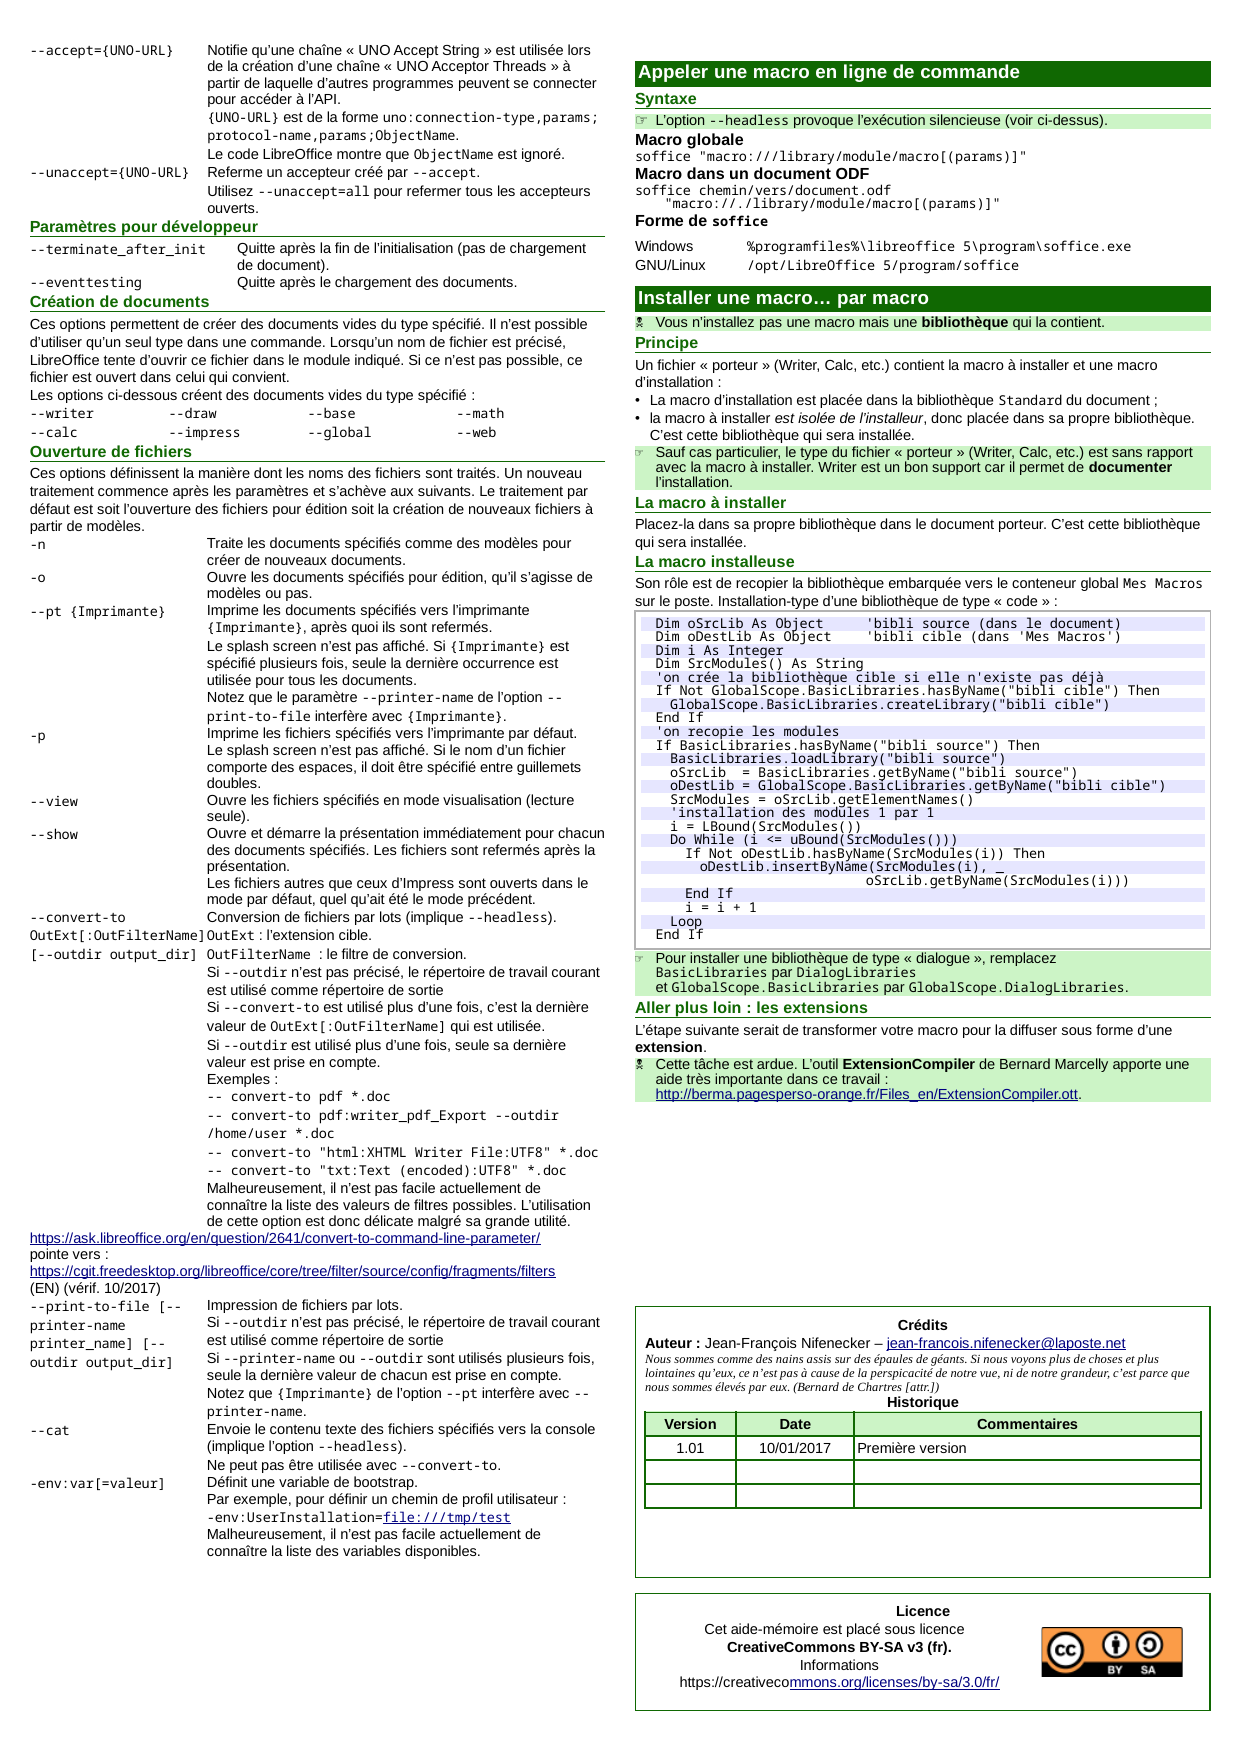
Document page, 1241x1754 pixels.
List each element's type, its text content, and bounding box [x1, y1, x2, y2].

table_cell --cat [30, 1421, 207, 1474]
table_header %programfiles%\libreoffice 5\program\soffice.exe [747, 237, 1211, 256]
table_header [1034, 1620, 1187, 1691]
table_cell [30, 1642, 207, 1658]
text Nous sommes comme des nains assis sur des épaules de géants. Si nous voyons plus de choses et plus lointaines qu’eux, ce n’est pas à cause de la perspicacité de notre vue, ni de notre grandeur, c’est parce que nous sommes élevés par eux. (Bernard de Chartres [attr.]) [645, 1352, 1201, 1394]
table_cell [207, 1559, 605, 1576]
table_header Traite les documents spécifiés comme des modèles pour créer de nouveaux documents. [207, 535, 605, 568]
table_cell [30, 1675, 207, 1692]
subtitle La macro installeuse [635, 553, 1211, 571]
table_header Cet aide-mémoire est placé sous licence CreativeCommons BY-SA v3 (fr). Informations https://creativecommons.org/licenses/by-sa/3.0/fr/ [645, 1620, 1034, 1691]
text  Vous n’installez pas une macro mais une bibliothèque qui la contient. [635, 316, 1211, 331]
table_cell [207, 1692, 605, 1708]
table_cell Première version [855, 1437, 1200, 1459]
subtitle Macro globale [635, 132, 1211, 149]
text Ces options définissent la manière dont les noms des fichiers sont traités. Un nouveau traitement commence après les paramètres et s’achève aux suivants. Le traitement par défaut est soit l’ouverture des fichiers pour édition soit la création de nouveaux fichiers à partir de modèles. [29, 464, 605, 535]
text L’étape suivante serait de transformer votre macro pour la diffuser sous forme d’une extension. [635, 1021, 1211, 1056]
table_cell --web [456, 423, 605, 441]
table_cell [812, 41, 1211, 58]
table_header -n [30, 535, 207, 568]
table_header --draw [168, 404, 307, 422]
subtitle Syntaxe [635, 90, 1211, 108]
table_cell -env:var[=valeur] [30, 1474, 207, 1559]
table_cell [646, 1485, 735, 1507]
table_cell [30, 1692, 207, 1708]
table_cell --print-to-file [--printer-name printer_name] [--outdir output_dir] [30, 1297, 207, 1421]
subtitle Création de documents [29, 294, 605, 312]
table_cell --view [30, 792, 207, 825]
table_cell --convert-to OutExt[:OutFilterName] [--outdir output_dir] [30, 908, 207, 1229]
subtitle Appeler une macro en ligne de commande [636, 62, 1210, 86]
table_header --base [307, 404, 456, 422]
table_header Quitte après la fin de l’initialisation (pas de chargement de document). [237, 240, 605, 273]
table_cell Ouvre et démarre la présentation immédiatement pour chacun des documents spécifiés. Les fichiers sont refermés après la présentation. Les fichiers autres que ceux d’Impress sont ouverts dans le mode par défaut, quel qu’ait été le mode précédent. [207, 825, 605, 908]
table_cell Referme un accepteur créé par --accept. Utilisez --unaccept=all pour refermer tous les accepteurs ouverts. [207, 163, 605, 217]
subtitle La macro à installer [635, 494, 1211, 512]
table_cell Notifie qu’une chaîne « UNO Accept String » est utilisée lors de la création d’une chaîne « UNO Acceptor Threads » à partir de laquelle d’autres programmes peuvent se connecter pour accéder à l’API. {UNO-URL} est de la forme uno:connection-type,params; protocol-name,params;ObjectName. Le code LibreOffice montre que ObjectName est ignoré. [207, 41, 605, 163]
table_cell [207, 1675, 605, 1692]
table_header Dim oSrcLib As Object 'bibli source (dans le document) Dim oDestLib As Object 'bibli cible (dans 'Mes Macros') Dim i As Integer Dim SrcModules() As String 'on crée la bibliothèque cible si elle n'existe pas déjà If Not GlobalScope.BasicLibraries.hasByName("bibli cible") Then GlobalScope.BasicLibraries.createLibrary("bibli cible") End If 'on recopie les modules If BasicLibraries.hasByName("bibli source") Then BasicLibraries.loadLibrary("bibli source") oSrcLib = BasicLibraries.getByName("bibli source") oDestLib = GlobalScope.BasicLibraries.getByName("bibli cible") SrcModules = oSrcLib.getElementNames() 'installation des modules 1 par 1 i = LBound(SrcModules()) Do While (i <= uBound(SrcModules())) If Not oDestLib.hasByName(SrcModules(i)) Then oDestLib.insertByName(SrcModules(i), _ oSrcLib.getByName(SrcModules(i))) End If i = i + 1 Loop End If [636, 612, 1210, 948]
text ☞ Sauf cas particulier, le type du fichier « porteur » (Writer, Calc, etc.) est sans rapport avec la macro à installer. Writer est un bon support car il permet de documenter l’installation. [635, 446, 1211, 490]
table_cell [737, 1461, 853, 1483]
table_cell --unaccept={UNO-URL} [30, 163, 207, 217]
title Historique [645, 1394, 1201, 1411]
table_cell Impression de fichiers par lots. Si --outdir n’est pas précisé, le répertoire de travail courant est utilisé comme répertoire de sortie Si --printer-name ou --outdir sont utilisés plusieurs fois, seule la dernière valeur de chacun est prise en compte. Notez que {Imprimante} de l’option --pt interfère avec --printer-name. [207, 1297, 605, 1421]
subtitle Installer une macro… par macro [636, 287, 1210, 311]
table_header Version [646, 1413, 735, 1435]
table_cell GNU/Linux [635, 256, 747, 274]
table_cell -p [30, 725, 207, 792]
table_cell Imprime les documents spécifiés vers l’imprimante {Imprimante}, après quoi ils sont refermés. Le splash screen n’est pas affiché. Si {Imprimante} est spécifié plusieurs fois, seule la dernière occurrence est utilisée pour tous les documents. Notez que le paramètre --printer-name de l’option --print-to-file interfère avec {Imprimante}. [207, 602, 605, 725]
table_cell --accept={UNO-URL} [30, 41, 207, 163]
table_cell [207, 1592, 605, 1609]
table_cell Ouvre les fichiers spécifiés en mode visualisation (lecture seule). [207, 792, 605, 825]
picture [1041, 1627, 1183, 1677]
table_header Windows [635, 237, 747, 256]
table_cell [30, 1592, 207, 1609]
subtitle Macro dans un document ODF [635, 166, 1211, 182]
text Un fichier « porteur » (Writer, Calc, etc.) contient la macro à installer et une macro d’installation : [635, 356, 1211, 391]
table_cell Définit une variable de bootstrap. Par exemple, pour définir un chemin de profil utilisateur : -env:UserInstallation=file:///tmp/test Malheureusement, il n’est pas facile actuellement de connaître la liste des variables disponibles. [207, 1474, 605, 1559]
table_cell [737, 1485, 853, 1507]
text soffice chemin/vers/document.odf "macro://./library/module/macro[(params)]" [635, 184, 1211, 211]
text Son rôle est de recopier la bibliothèque embarquée vers le conteneur global Mes Macros sur le poste. Installation-type d’une bibliothèque de type « code » : [635, 574, 1211, 610]
table_cell 01/10/2017 [737, 1437, 853, 1459]
title Crédits [645, 1316, 1201, 1334]
subtitle Ouverture de fichiers [29, 443, 605, 462]
table_cell 1.01 [646, 1437, 735, 1459]
table_cell [207, 1609, 605, 1625]
text  Cette tâche est ardue. L’outil ExtensionCompiler de Bernard Marcelly apporte une aide très importante dans ce travail : http://berma.pagesperso-orange.fr/Files_en/ExtensionCompiler.ott. [635, 1058, 1211, 1102]
table_cell [30, 1559, 207, 1576]
text ☞ L’option --headless provoque l’exécution silencieuse (voir ci-dessus). [635, 114, 1211, 129]
table_cell --global [307, 423, 456, 441]
table_cell [30, 1659, 207, 1675]
table_header --math [456, 404, 605, 422]
text Auteur : Jean-François Nifenecker – jean-francois.nifenecker@laposte.net [645, 1334, 1201, 1352]
table_cell --show [30, 825, 207, 908]
text ☞ Pour installer une bibliothèque de type « dialogue », remplacez BasicLibraries par DialogLibraries et GlobalScope.BasicLibraries par GlobalScope.DialogLibraries. [635, 951, 1211, 996]
table_header --terminate_after_init [30, 240, 237, 273]
table_cell --pt {Imprimante} [30, 602, 207, 725]
table_cell Imprime les fichiers spécifiés vers l’imprimante par défaut. Le splash screen n’est pas affiché. Si le nom d’un fichier comporte des espaces, il doit être spécifié entre guillemets doubles. [207, 725, 605, 792]
table_cell Envoie le contenu texte des fichiers spécifiés vers la console (implique l’option --headless). Ne peut pas être utilisée avec --convert-to. [207, 1421, 605, 1474]
table_header --writer [30, 404, 168, 422]
table_cell -o [30, 569, 207, 602]
table_header Date [737, 1413, 853, 1435]
table_cell [207, 1659, 605, 1675]
text Les options ci-dessous créent des documents vides du type spécifié : [29, 386, 605, 404]
subtitle Aller plus loin : les extensions [635, 999, 1211, 1017]
table_cell https://ask.libreoffice.org/en/question/2641/convert-to-command-line-parameter/ pointe vers : https://cgit.freedesktop.org/libreoffice/core/tree/filter/source/config/fragments/filters (EN) (vérif. 10/2017) [30, 1230, 605, 1297]
table_cell [646, 1461, 735, 1483]
table_cell [635, 41, 812, 58]
table_cell [30, 1576, 207, 1592]
text Placez-la dans sa propre bibliothèque dans le document porteur. C’est cette bibliothèque qui sera installée. [635, 516, 1211, 551]
table_cell [207, 1642, 605, 1658]
table_cell Ouvre les documents spécifiés pour édition, qu’il s’agisse de modèles ou pas. [207, 569, 605, 602]
text Ces options permettent de créer des documents vides du type spécifié. Il n’est possible d’utiliser qu’un seul type dans une commande. Lorsqu’un nom de fichier est précisé, LibreOffice tente d’ouvrir ce fichier dans le module indiqué. Si ce n’est pas possible, ce fichier est ouvert dans celui qui convient. [29, 315, 605, 386]
table_header Commentaires [855, 1413, 1200, 1435]
table_cell [207, 1625, 605, 1642]
table_cell /opt/LibreOffice 5/program/soffice [747, 256, 1211, 274]
subtitle Forme de soffice [635, 213, 1211, 229]
table_cell [207, 1576, 605, 1592]
table_cell --eventtesting [30, 274, 237, 292]
table_cell [855, 1485, 1200, 1507]
table_cell --impress [168, 423, 307, 441]
subtitle Principe [635, 334, 1211, 352]
text soffice "macro:///library/module/macro[(params)]" [635, 151, 1211, 164]
table_cell Conversion de fichiers par lots (implique --headless). OutExt : l’extension cible. OutFilterName : le filtre de conversion. Si --outdir n’est pas précisé, le répertoire de travail courant est utilisé comme répertoire de sortie Si --convert-to est utilisé plus d’une fois, c’est la dernière valeur de OutExt[:OutFilterName] qui est utilisée. Si --outdir est utilisé plus d’une fois, seule sa dernière valeur est prise en compte. Exemples : -- convert-to pdf *.doc -- convert-to pdf:writer_pdf_Export --outdir /home/user *.doc -- convert-to "html:XHTML Writer File:UTF8" *.doc -- convert-to "txt:Text (encoded):UTF8" *.doc Malheureusement, il n’est pas facile actuellement de connaître la liste des valeurs de filtres possibles. L’utilisation de cette option est donc délicate malgré sa grande utilité. [207, 908, 605, 1229]
subtitle Paramètres pour développeur [29, 219, 605, 237]
table_cell Quitte après le chargement des documents. [237, 274, 605, 292]
table_cell [30, 1609, 207, 1625]
table_cell [855, 1461, 1200, 1483]
list La macro d’installation est placée dans la bibliothèque Standard du document ; [635, 391, 1211, 409]
title Licence [645, 1603, 1201, 1620]
table_cell [30, 1625, 207, 1642]
table_cell --calc [30, 423, 168, 441]
list la macro à installer est isolée de l’installeur, donc placée dans sa propre bibliothèque. C’est cette bibliothèque qui sera installée. [635, 409, 1211, 444]
